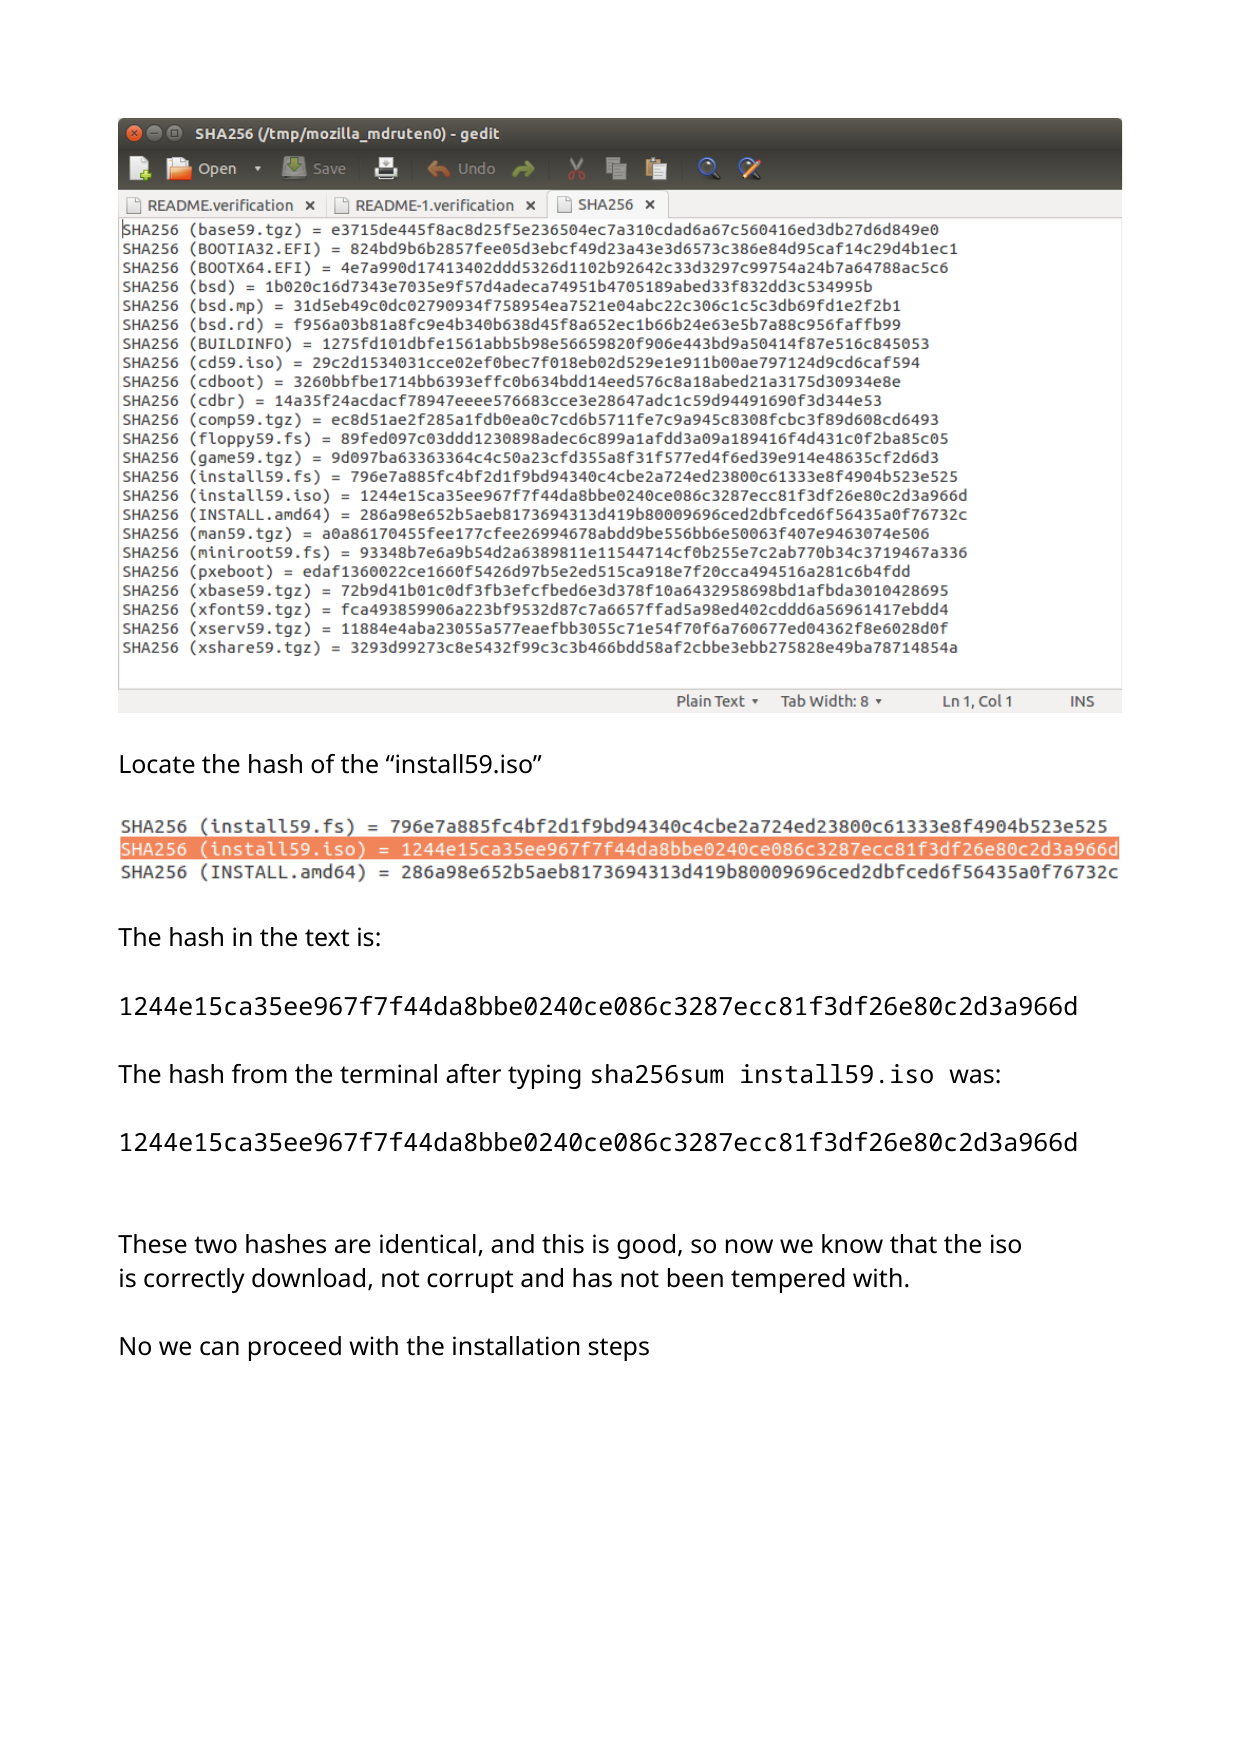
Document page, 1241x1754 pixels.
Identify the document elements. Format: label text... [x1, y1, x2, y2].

picture [118, 118, 1123, 713]
text 1244e15ca35ee967f7f44da8bbe0240ce086c3287ecc81f3df26e80c2d3a966d [118, 1124, 1122, 1158]
text Locate the hash of the “install59.iso” [118, 713, 1122, 781]
text These two hashes are identical, and this is good, so now we know that the iso is correctly download, not corrupt and has not been tempered with. [118, 1227, 1122, 1329]
picture [118, 815, 1123, 886]
text The hash from the terminal after typing sha256sum install59.iso was: [118, 1022, 1122, 1124]
text The hash in the text is: [118, 920, 1122, 988]
text 1244e15ca35ee967f7f44da8bbe0240ce086c3287ecc81f3df26e80c2d3a966d [118, 988, 1122, 1022]
text No we can proceed with the installation steps [118, 1329, 1122, 1363]
